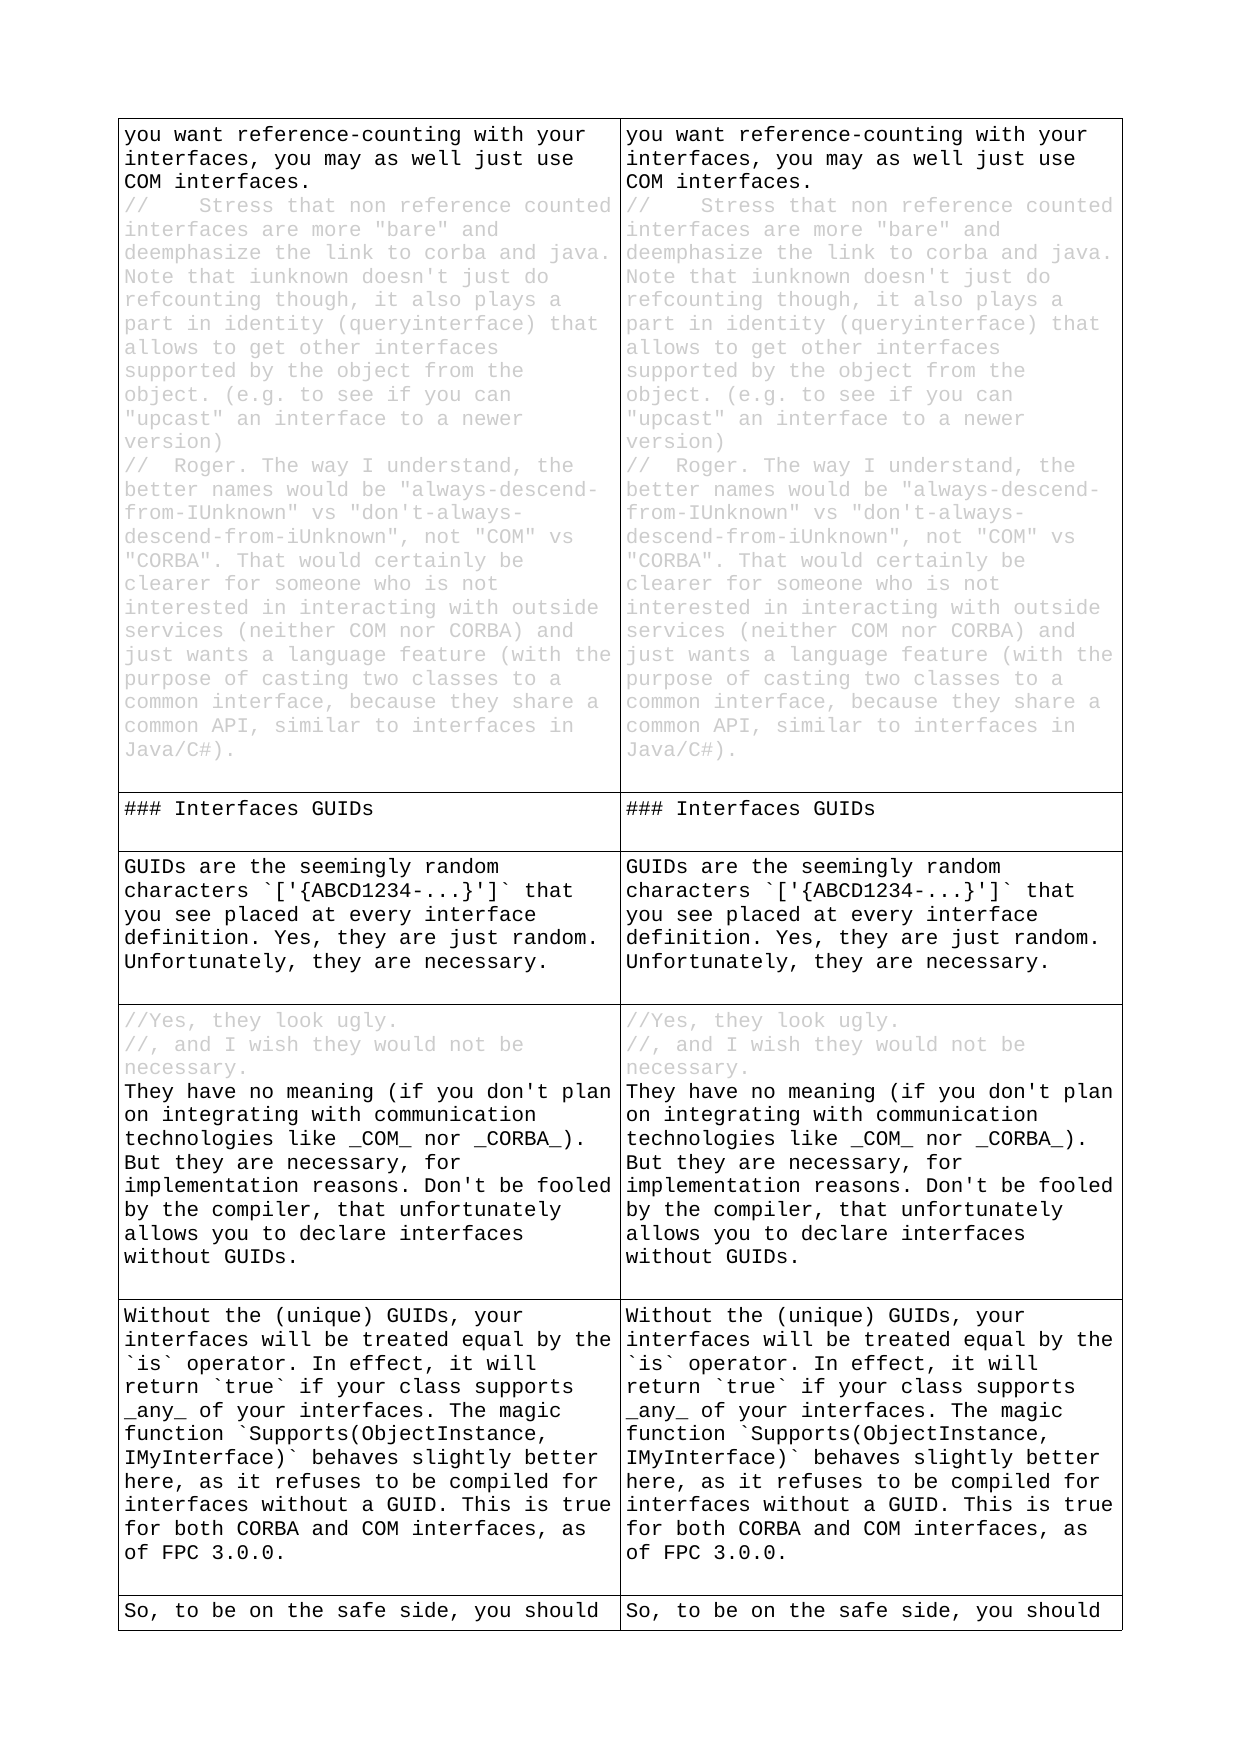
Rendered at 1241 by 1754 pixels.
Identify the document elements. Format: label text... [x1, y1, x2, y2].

table_cell you want reference-counting with your interfaces, you may as well just use COM interfaces. // Stress that non reference counted interfaces are more "bare" and deemphasize the link to corba and java. Note that iunknown doesn't just do refcounting though, it also plays a part in identity (queryinterface) that allows to get other interfaces supported by the object from the object. (e.g. to see if you can "upcast" an interface to a newer version) // Roger. The way I understand, the better names would be "always-descend-from-IUnknown" vs "don't-always-descend-from-iUnknown", not "COM" vs "CORBA". That would certainly be clearer for someone who is not interested in interacting with outside services (neither COM nor CORBA) and just wants a language feature (with the purpose of casting two classes to a common interface, because they share a common API, similar to interfaces in Java/C#). [621, 119, 1122, 792]
table_cell ### Interfaces GUIDs [119, 793, 620, 851]
table_cell GUIDs are the seemingly random characters `['{ABCD1234-...}']` that you see placed at every interface definition. Yes, they are just random. Unfortunately, they are necessary. [621, 852, 1122, 1004]
table_cell //Yes, they look ugly. //, and I wish they would not be necessary. They have no meaning (if you don't plan on integrating with communication technologies like _COM_ nor _CORBA_). But they are necessary, for implementation reasons. Don't be fooled by the compiler, that unfortunately allows you to declare interfaces without GUIDs. [621, 1005, 1122, 1299]
table_cell So, to be on the safe side, you should [621, 1596, 1122, 1630]
table_cell So, to be on the safe side, you should [119, 1596, 620, 1630]
table_cell Without the (unique) GUIDs, your interfaces will be treated equal by the `is` operator. In effect, it will return `true` if your class supports _any_ of your interfaces. The magic function `Supports(ObjectInstance, IMyInterface)` behaves slightly better here, as it refuses to be compiled for interfaces without a GUID. This is true for both CORBA and COM interfaces, as of FPC 3.0.0. [119, 1300, 620, 1595]
table_cell Without the (unique) GUIDs, your interfaces will be treated equal by the `is` operator. In effect, it will return `true` if your class supports _any_ of your interfaces. The magic function `Supports(ObjectInstance, IMyInterface)` behaves slightly better here, as it refuses to be compiled for interfaces without a GUID. This is true for both CORBA and COM interfaces, as of FPC 3.0.0. [621, 1300, 1122, 1595]
table_cell you want reference-counting with your interfaces, you may as well just use COM interfaces. // Stress that non reference counted interfaces are more "bare" and deemphasize the link to corba and java. Note that iunknown doesn't just do refcounting though, it also plays a part in identity (queryinterface) that allows to get other interfaces supported by the object from the object. (e.g. to see if you can "upcast" an interface to a newer version) // Roger. The way I understand, the better names would be "always-descend-from-IUnknown" vs "don't-always-descend-from-iUnknown", not "COM" vs "CORBA". That would certainly be clearer for someone who is not interested in interacting with outside services (neither COM nor CORBA) and just wants a language feature (with the purpose of casting two classes to a common interface, because they share a common API, similar to interfaces in Java/C#). [119, 119, 620, 792]
table_cell ### Interfaces GUIDs [621, 793, 1122, 851]
table_cell //Yes, they look ugly. //, and I wish they would not be necessary. They have no meaning (if you don't plan on integrating with communication technologies like _COM_ nor _CORBA_). But they are necessary, for implementation reasons. Don't be fooled by the compiler, that unfortunately allows you to declare interfaces without GUIDs. [119, 1005, 620, 1299]
table_cell GUIDs are the seemingly random characters `['{ABCD1234-...}']` that you see placed at every interface definition. Yes, they are just random. Unfortunately, they are necessary. [119, 852, 620, 1004]
